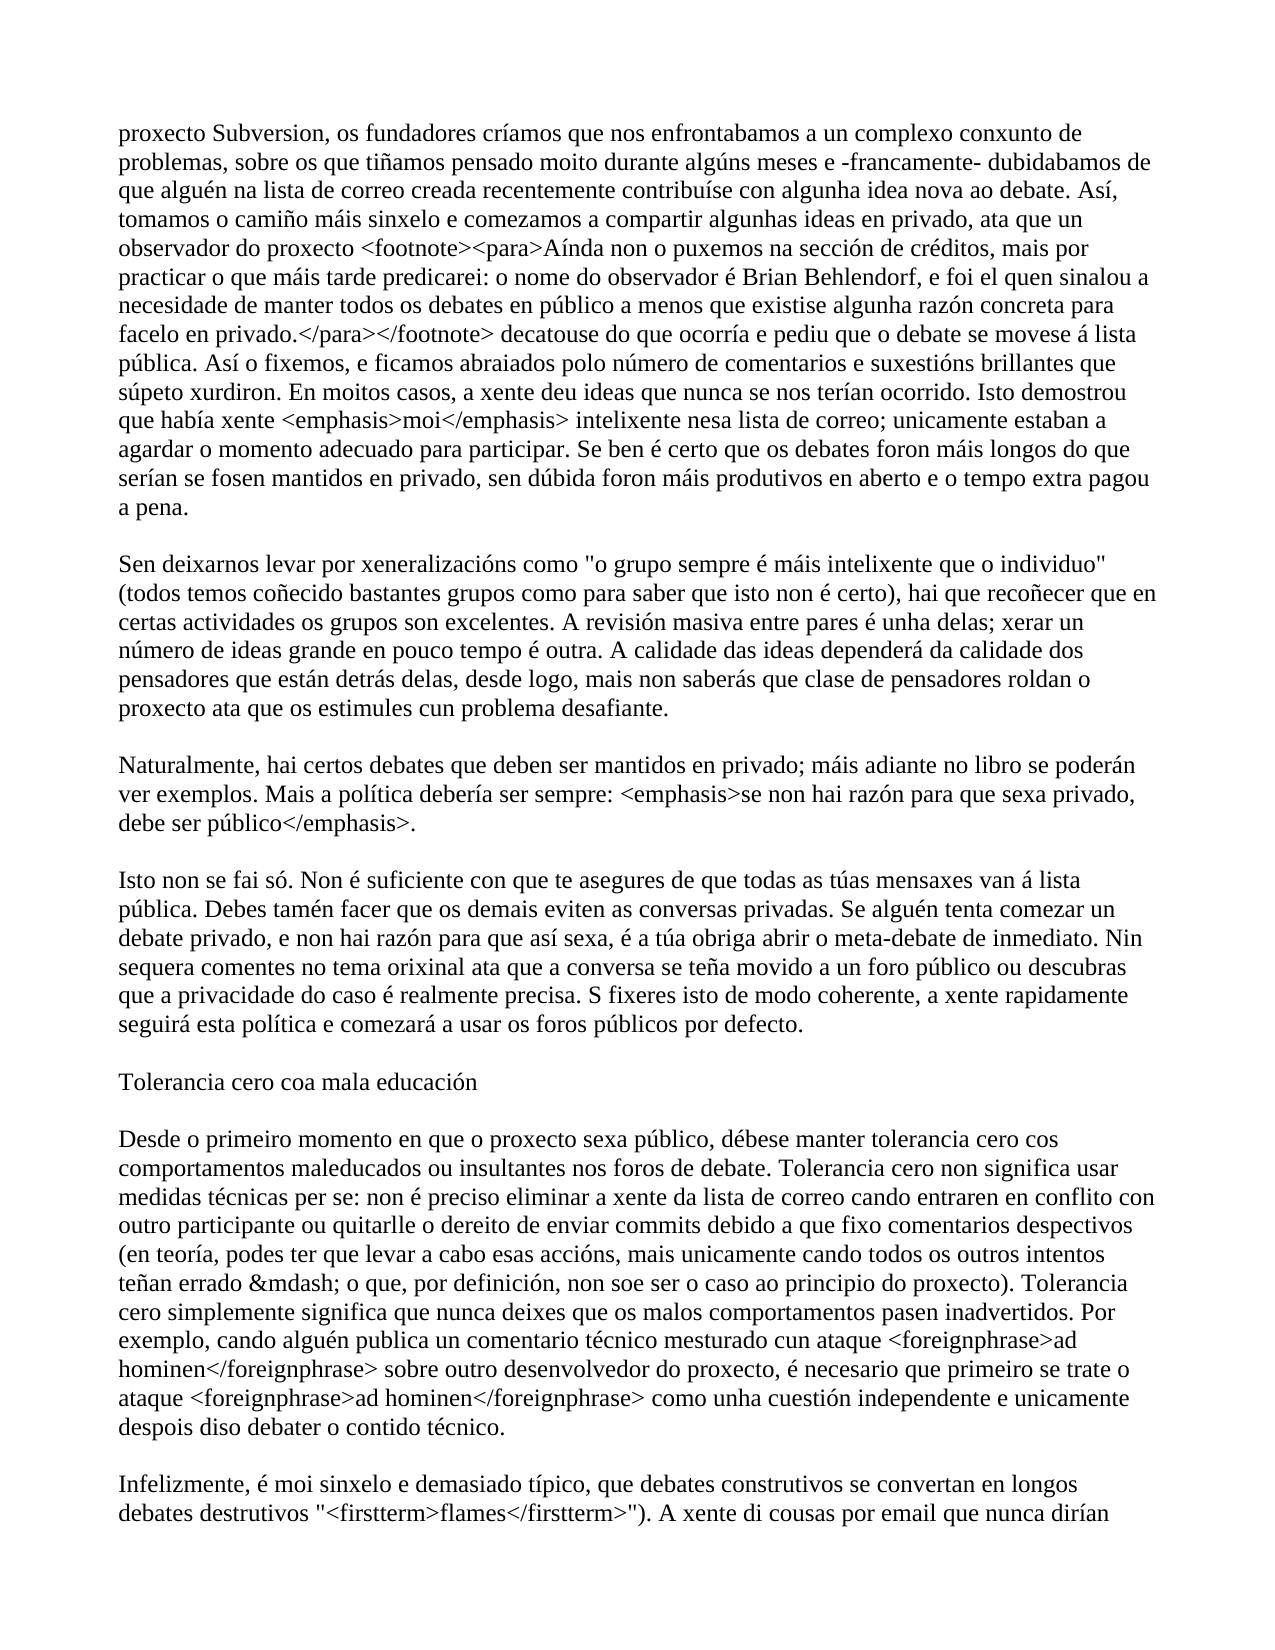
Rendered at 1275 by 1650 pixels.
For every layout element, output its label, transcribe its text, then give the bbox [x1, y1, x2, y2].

text Isto non se fai só. Non é suficiente con que te asegures de que todas as túas mensaxes van á lista pública. Debes tamén facer que os demais eviten as conversas privadas. Se alguén tenta comezar un debate privado, e non hai razón para que así sexa, é a túa obriga abrir o meta-debate de inmediato. Nin sequera comentes no tema orixinal ata que a conversa se teña movido a un foro público ou descubras que a privacidade do caso é realmente precisa. S fixeres isto de modo coherente, a xente rapidamente seguirá esta política e comezará a usar os foros públicos por defecto. [118, 866, 1157, 1038]
text Infelizmente, é moi sinxelo e demasiado típico, que debates construtivos se convertan en longos debates destrutivos "<firstterm>flames</firstterm>"). A xente di cousas por email que nunca dirían [118, 1469, 1157, 1527]
text proxecto Subversion, os fundadores críamos que nos enfrontabamos a un complexo conxunto de problemas, sobre os que tiñamos pensado moito durante algúns meses e -francamente- dubidabamos de que alguén na lista de correo creada recentemente contribuíse con algunha idea nova ao debate. Así, tomamos o camiño máis sinxelo e comezamos a compartir algunhas ideas en privado, ata que un observador do proxecto <footnote><para>Aínda non o puxemos na sección de créditos, mais por practicar o que máis tarde predicarei: o nome do observador é Brian Behlendorf, e foi el quen sinalou a necesidade de manter todos os debates en público a menos que existise algunha razón concreta para facelo en privado.</para></footnote> decatouse do que ocorría e pediu que o debate se movese á lista pública. Así o fixemos, e ficamos abraiados polo número de comentarios e suxestións brillantes que súpeto xurdiron. En moitos casos, a xente deu ideas que nunca se nos terían ocorrido. Isto demostrou que había xente <emphasis>moi</emphasis> intelixente nesa lista de correo; unicamente estaban a agardar o momento adecuado para participar. Se ben é certo que os debates foron máis longos do que serían se fosen mantidos en privado, sen dúbida foron máis produtivos en aberto e o tempo extra pagou a pena. [118, 118, 1157, 521]
text Desde o primeiro momento en que o proxecto sexa público, débese manter tolerancia cero cos comportamentos maleducados ou insultantes nos foros de debate. Tolerancia cero non significa usar medidas técnicas per se: non é preciso eliminar a xente da lista de correo cando entraren en conflito con outro participante ou quitarlle o dereito de enviar commits debido a que fixo comentarios despectivos (en teoría, podes ter que levar a cabo esas accións, mais unicamente cando todos os outros intentos teñan errado &mdash; o que, por definición, non soe ser o caso ao principio do proxecto). Tolerancia cero simplemente significa que nunca deixes que os malos comportamentos pasen inadvertidos. Por exemplo, cando alguén publica un comentario técnico mesturado cun ataque <foreignphrase>ad hominen</foreignphrase> sobre outro desenvolvedor do proxecto, é necesario que primeiro se trate o ataque <foreignphrase>ad hominen</foreignphrase> como unha cuestión independente e unicamente despois diso debater o contido técnico. [118, 1124, 1157, 1441]
text Sen deixarnos levar por xeneralizacións como "o grupo sempre é máis intelixente que o individuo" (todos temos coñecido bastantes grupos como para saber que isto non é certo), hai que recoñecer que en certas actividades os grupos son excelentes. A revisión masiva entre pares é unha delas; xerar un número de ideas grande en pouco tempo é outra. A calidade das ideas dependerá da calidade dos pensadores que están detrás delas, desde logo, mais non saberás que clase de pensadores roldan o proxecto ata que os estimules cun problema desafiante. [118, 549, 1157, 722]
text Tolerancia cero coa mala educación [118, 1067, 1157, 1096]
text Naturalmente, hai certos debates que deben ser mantidos en privado; máis adiante no libro se poderán ver exemplos. Mais a política debería ser sempre: <emphasis>se non hai razón para que sexa privado, debe ser público</emphasis>. [118, 751, 1157, 837]
